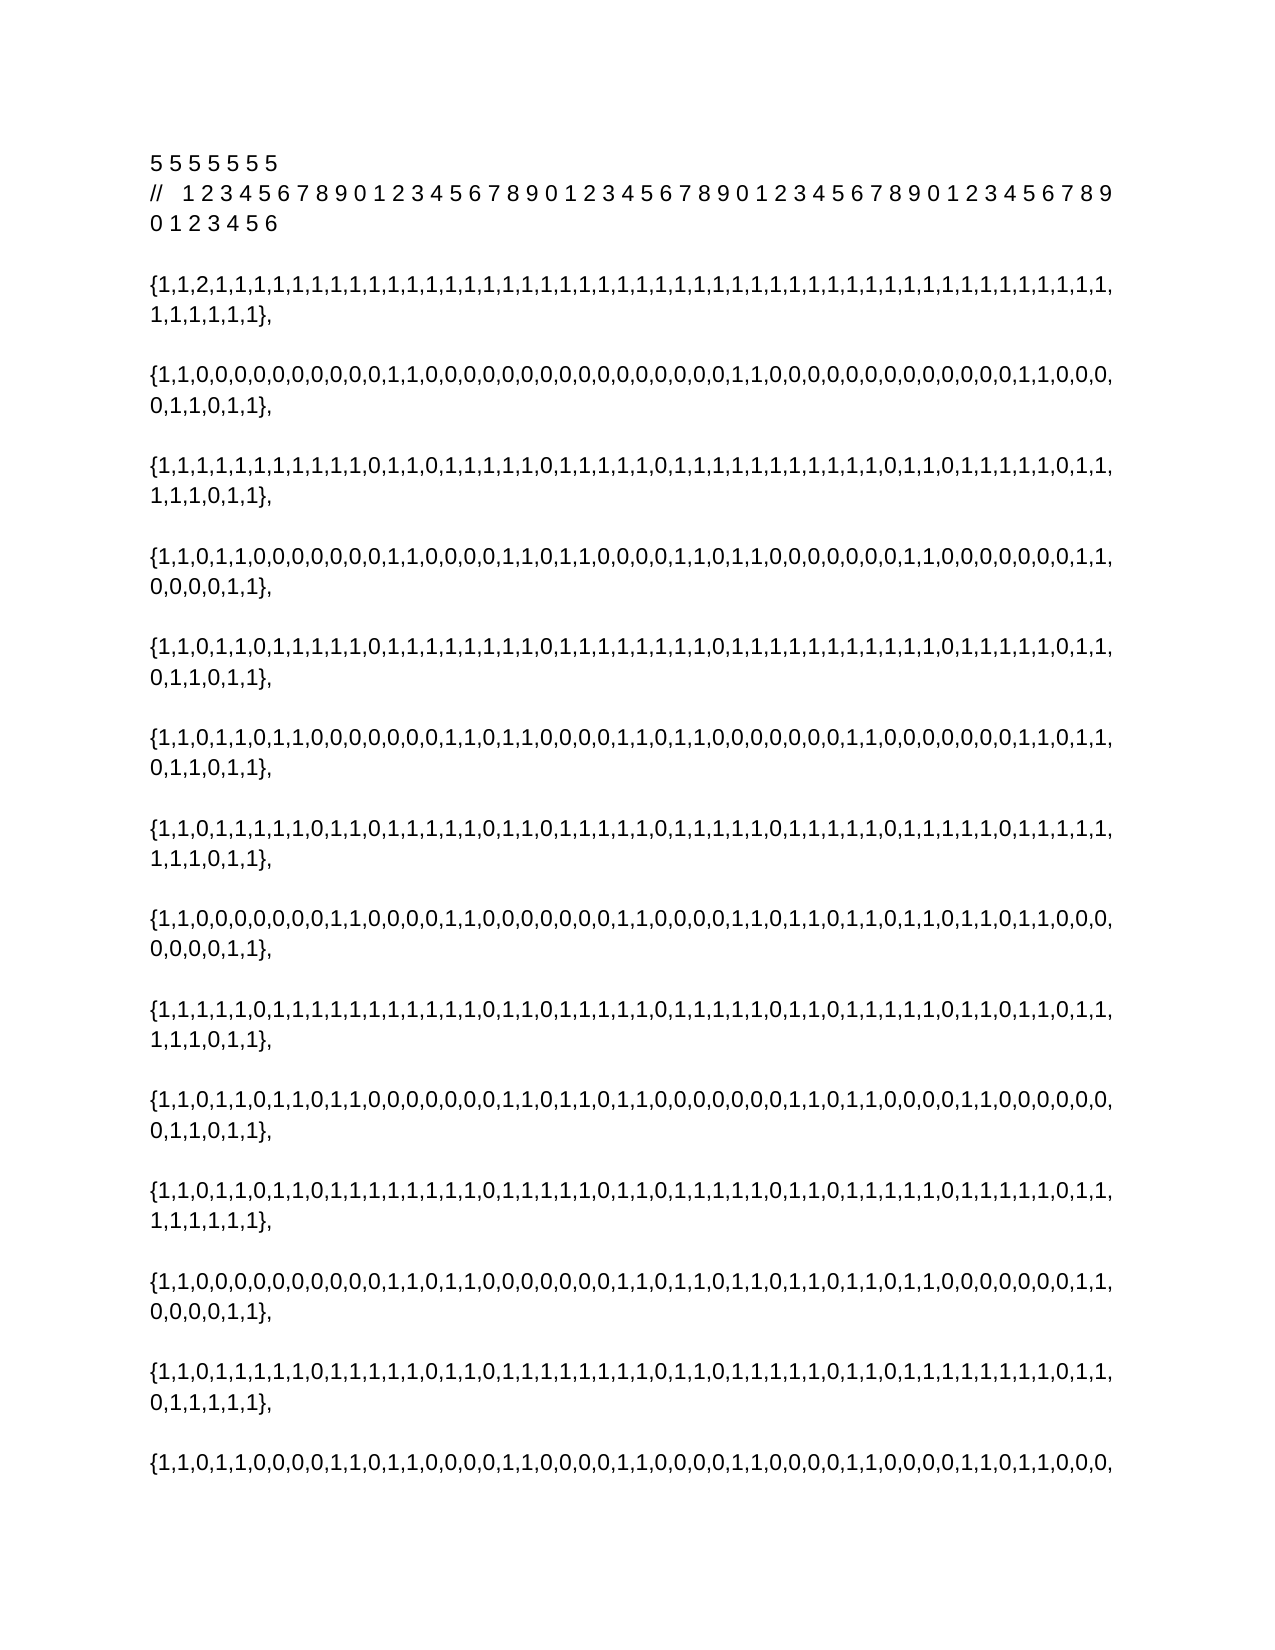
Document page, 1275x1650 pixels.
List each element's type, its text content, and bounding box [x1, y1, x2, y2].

text 5 5 5 5 5 5 5 [150, 150, 1125, 176]
text {1,1,0,1,1,0,1,1,1,1,1,0,1,1,1,1,1,1,1,1,0,1,1,1,1,1,1,1,1,0,1,1,1,1,1,1,1,1,1,1,1,0,1,1,1,1,1,0,1,1,0,1,1,0,1,1}, [150, 603, 1125, 690]
text {1,1,1,1,1,0,1,1,1,1,1,1,1,1,1,1,1,0,1,1,0,1,1,1,1,1,0,1,1,1,1,1,0,1,1,0,1,1,1,1,1,0,1,1,0,1,1,0,1,1,1,1,1,0,1,1}, [150, 966, 1125, 1052]
text // 1 2 3 4 5 6 7 8 9 0 1 2 3 4 5 6 7 8 9 0 1 2 3 4 5 6 7 8 9 0 1 2 3 4 5 6 7 8 9 0 1 2 3 4 5 6 7 8 9 0 1 2 3 4 5 6 [150, 180, 1125, 237]
text {1,1,0,0,0,0,0,0,0,0,0,0,1,1,0,0,0,0,0,0,0,0,0,0,0,0,0,0,0,0,1,1,0,0,0,0,0,0,0,0,0,0,0,0,0,1,1,0,0,0,0,1,1,0,1,1}, [150, 331, 1125, 418]
text {1,1,0,1,1,1,1,1,0,1,1,0,1,1,1,1,1,0,1,1,0,1,1,1,1,1,0,1,1,1,1,1,0,1,1,1,1,1,0,1,1,1,1,1,0,1,1,1,1,1,1,1,1,0,1,1}, [150, 784, 1125, 871]
text {1,1,0,1,1,0,0,0,0,1,1,0,1,1,0,0,0,0,1,1,0,0,0,0,1,1,0,0,0,0,1,1,0,0,0,0,1,1,0,0,0,0,1,1,0,1,1,0,0,0, [150, 1419, 1125, 1475]
text {1,1,0,0,0,0,0,0,0,0,0,0,1,1,0,1,1,0,0,0,0,0,0,0,1,1,0,1,1,0,1,1,0,1,1,0,1,1,0,1,1,0,0,0,0,0,0,0,1,1,0,0,0,0,1,1}, [150, 1237, 1125, 1324]
text {1,1,2,1,1,1,1,1,1,1,1,1,1,1,1,1,1,1,1,1,1,1,1,1,1,1,1,1,1,1,1,1,1,1,1,1,1,1,1,1,1,1,1,1,1,1,1,1,1,1,1,1,1,1,1,1}, [150, 241, 1125, 327]
text {1,1,1,1,1,1,1,1,1,1,1,0,1,1,0,1,1,1,1,1,0,1,1,1,1,1,0,1,1,1,1,1,1,1,1,1,1,1,0,1,1,0,1,1,1,1,1,0,1,1,1,1,1,0,1,1}, [150, 422, 1125, 509]
text {1,1,0,1,1,0,1,1,0,1,1,1,1,1,1,1,1,0,1,1,1,1,1,0,1,1,0,1,1,1,1,1,0,1,1,0,1,1,1,1,1,0,1,1,1,1,1,0,1,1,1,1,1,1,1,1}, [150, 1147, 1125, 1234]
text {1,1,0,0,0,0,0,0,0,1,1,0,0,0,0,1,1,0,0,0,0,0,0,0,1,1,0,0,0,0,1,1,0,1,1,0,1,1,0,1,1,0,1,1,0,1,1,0,0,0,0,0,0,0,1,1}, [150, 875, 1125, 962]
text {1,1,0,1,1,0,0,0,0,0,0,0,1,1,0,0,0,0,1,1,0,1,1,0,0,0,0,1,1,0,1,1,0,0,0,0,0,0,0,1,1,0,0,0,0,0,0,0,1,1,0,0,0,0,1,1}, [150, 512, 1125, 599]
text {1,1,0,1,1,0,1,1,0,0,0,0,0,0,0,1,1,0,1,1,0,0,0,0,1,1,0,1,1,0,0,0,0,0,0,0,1,1,0,0,0,0,0,0,0,1,1,0,1,1,0,1,1,0,1,1}, [150, 694, 1125, 781]
text {1,1,0,1,1,1,1,1,0,1,1,1,1,1,0,1,1,0,1,1,1,1,1,1,1,1,0,1,1,0,1,1,1,1,1,0,1,1,0,1,1,1,1,1,1,1,1,0,1,1,0,1,1,1,1,1}, [150, 1328, 1125, 1415]
text {1,1,0,1,1,0,1,1,0,1,1,0,0,0,0,0,0,0,1,1,0,1,1,0,1,1,0,0,0,0,0,0,0,1,1,0,1,1,0,0,0,0,1,1,0,0,0,0,0,0,0,1,1,0,1,1}, [150, 1056, 1125, 1143]
